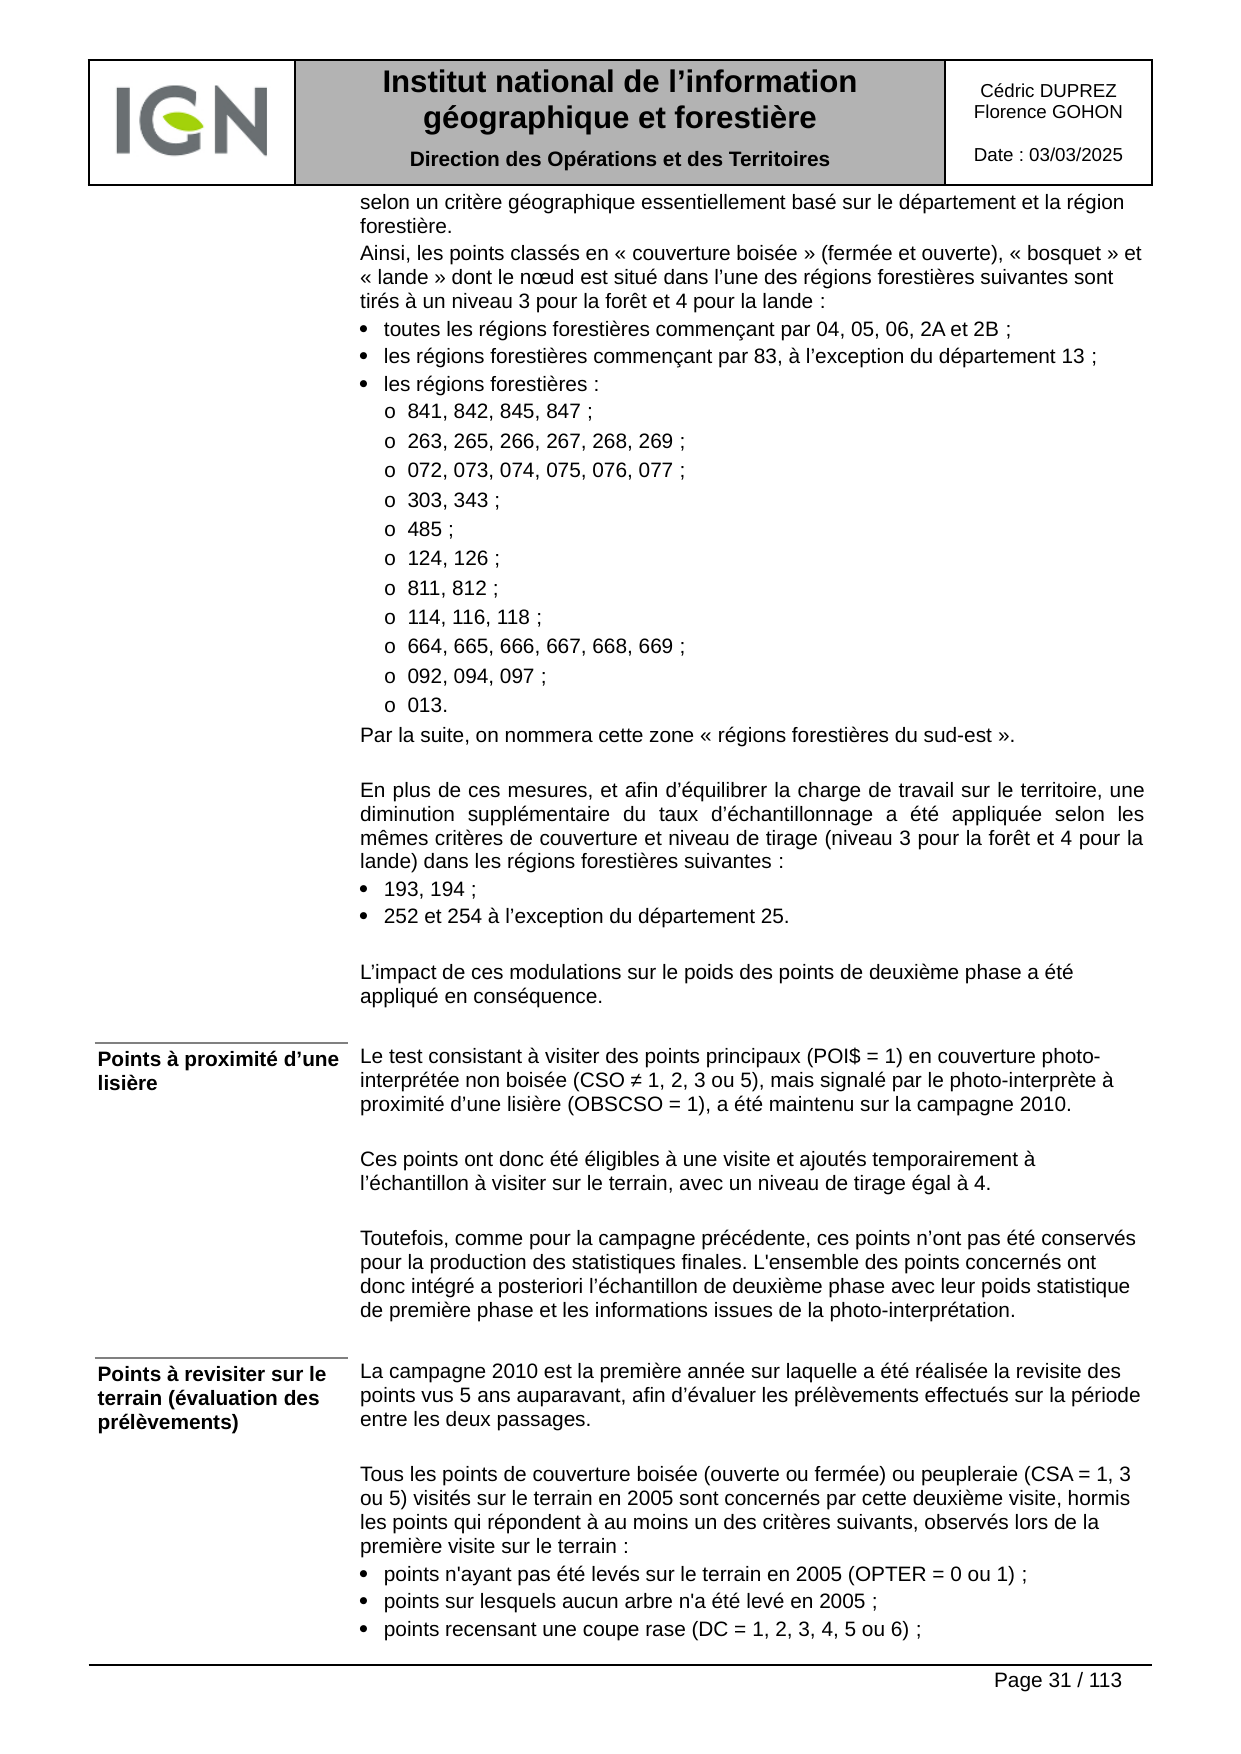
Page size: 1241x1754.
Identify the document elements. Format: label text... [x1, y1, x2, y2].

picture [91, 62, 293, 180]
table_cell Points à proximité d’une lisière [89, 1041, 354, 1356]
table_cell selon un critère géographique essentiellement basé sur le département et la région forestière. Ainsi, les points classés en « couverture boisée » (fermée et ouverte), « bosquet » et « lande » dont le nœud est situé dans l’une des régions forestières suivantes sont tirés à un niveau 3 pour la forêt et 4 pour la lande : toutes les régions forestières commençant par 04, 05, 06, 2A et 2B ; les régions forestières commençant par 83, à l’exception du département 13 ; les régions forestières : 841, 842, 845, 847 ; 263, 265, 266, 267, 268, 269 ; 072, 073, 074, 075, 076, 077 ; 303, 343 ; 485 ; 124, 126 ; 811, 812 ; 114, 116, 118 ; 664, 665, 666, 667, 668, 669 ; 092, 094, 097 ; 013. Par la suite, on nommera cette zone « régions forestières du sud-est ». En plus de ces mesures, et afin d’équilibrer la charge de travail sur le territoire, une diminution supplémentaire du taux d’échantillonnage a été appliquée selon les mêmes critères de couverture et niveau de tirage (niveau 3 pour la forêt et 4 pour la lande) dans les régions forestières suivantes : 193, 194 ; 252 et 254 à l’exception du département 25. L’impact de ces modulations sur le poids des points de deuxième phase a été appliqué en conséquence. [354, 186, 1152, 1041]
table_cell [89, 186, 354, 1041]
table_cell Le test consistant à visiter des points principaux (POI$ = 1) en couverture photo-interprétée non boisée (CSO ≠ 1, 2, 3 ou 5), mais signalé par le photo-interprète à proximité d’une lisière (OBSCSO = 1), a été maintenu sur la campagne 2010. Ces points ont donc été éligibles à une visite et ajoutés temporairement à l’échantillon à visiter sur le terrain, avec un niveau de tirage égal à 4. Toutefois, comme pour la campagne précédente, ces points n’ont pas été conservés pour la production des statistiques finales. L'ensemble des points concernés ont donc intégré a posteriori l’échantillon de deuxième phase avec leur poids statistique de première phase et les informations issues de la photo-interprétation. [354, 1041, 1152, 1356]
table_cell La campagne 2010 est la première année sur laquelle a été réalisée la revisite des points vus 5 ans auparavant, afin d’évaluer les prélèvements effectués sur la période entre les deux passages. Tous les points de couverture boisée (ouverte ou fermée) ou peupleraie (CSA = 1, 3 ou 5) visités sur le terrain en 2005 sont concernés par cette deuxième visite, hormis les points qui répondent à au moins un des critères suivants, observés lors de la première visite sur le terrain : points n'ayant pas été levés sur le terrain en 2005 (OPTER = 0 ou 1) ; points sur lesquels aucun arbre n'a été levé en 2005 ; points recensant une coupe rase (DC = 1, 2, 3, 4, 5 ou 6) ; points recensant une coupe rase ou un changement de couverture vers une couverture non forêt à l'issue du test de retour à 3 ans (RASE3 = 1 ou CSA3 = 4, 6, 7, 8 ou 9) ; points sur lesquels a été observée une coupe (rase ou partielle) avant tempête à l'occasion du retour consécutif à la tempête Klaus (COUPE = 1 ou 2) ; points rattachés à un nœud dans la zone des « régions forestières du sud-est » dont le niveau de tirage maximal est 1 ou 2 (voir la remarque ci-dessous) ; points de grappe (POI$ ≠ F) en zone populicole. Remarque : Comme pour les points visités pour la première fois sur le terrain, une modulation de la charge représentée par cette deuxième visite a également été appliquée en fonction de critères géographiques. Ainsi, les points « forêt » dont le nœud est situé dans l'une des régions forestières suivantes sont sélectionnés uniquement à partir du niveau 3 : toutes les régions forestières commençant par 04, 05, 06, 2A et 2B ; les régions forestières commençant par 83, à l'exception du département 13 ; les régions forestières : 841, 842, 845, 847, 263, 265, 266, 267, 268, 269, 072, 073, 074, 075, 076, 077, 303, 343, 485, 124, 126, 811, 812, 114, 116, 118, 664, 665, 666, 667, 668, 669, 092, 094, 097. Au final, 5 891 points de la campagne 2005 ont été retenus pour le retour après 5 ans. [354, 1356, 1152, 1647]
table_cell Points à revisiter sur le terrain (évaluation des prélèvements) [89, 1356, 354, 1647]
